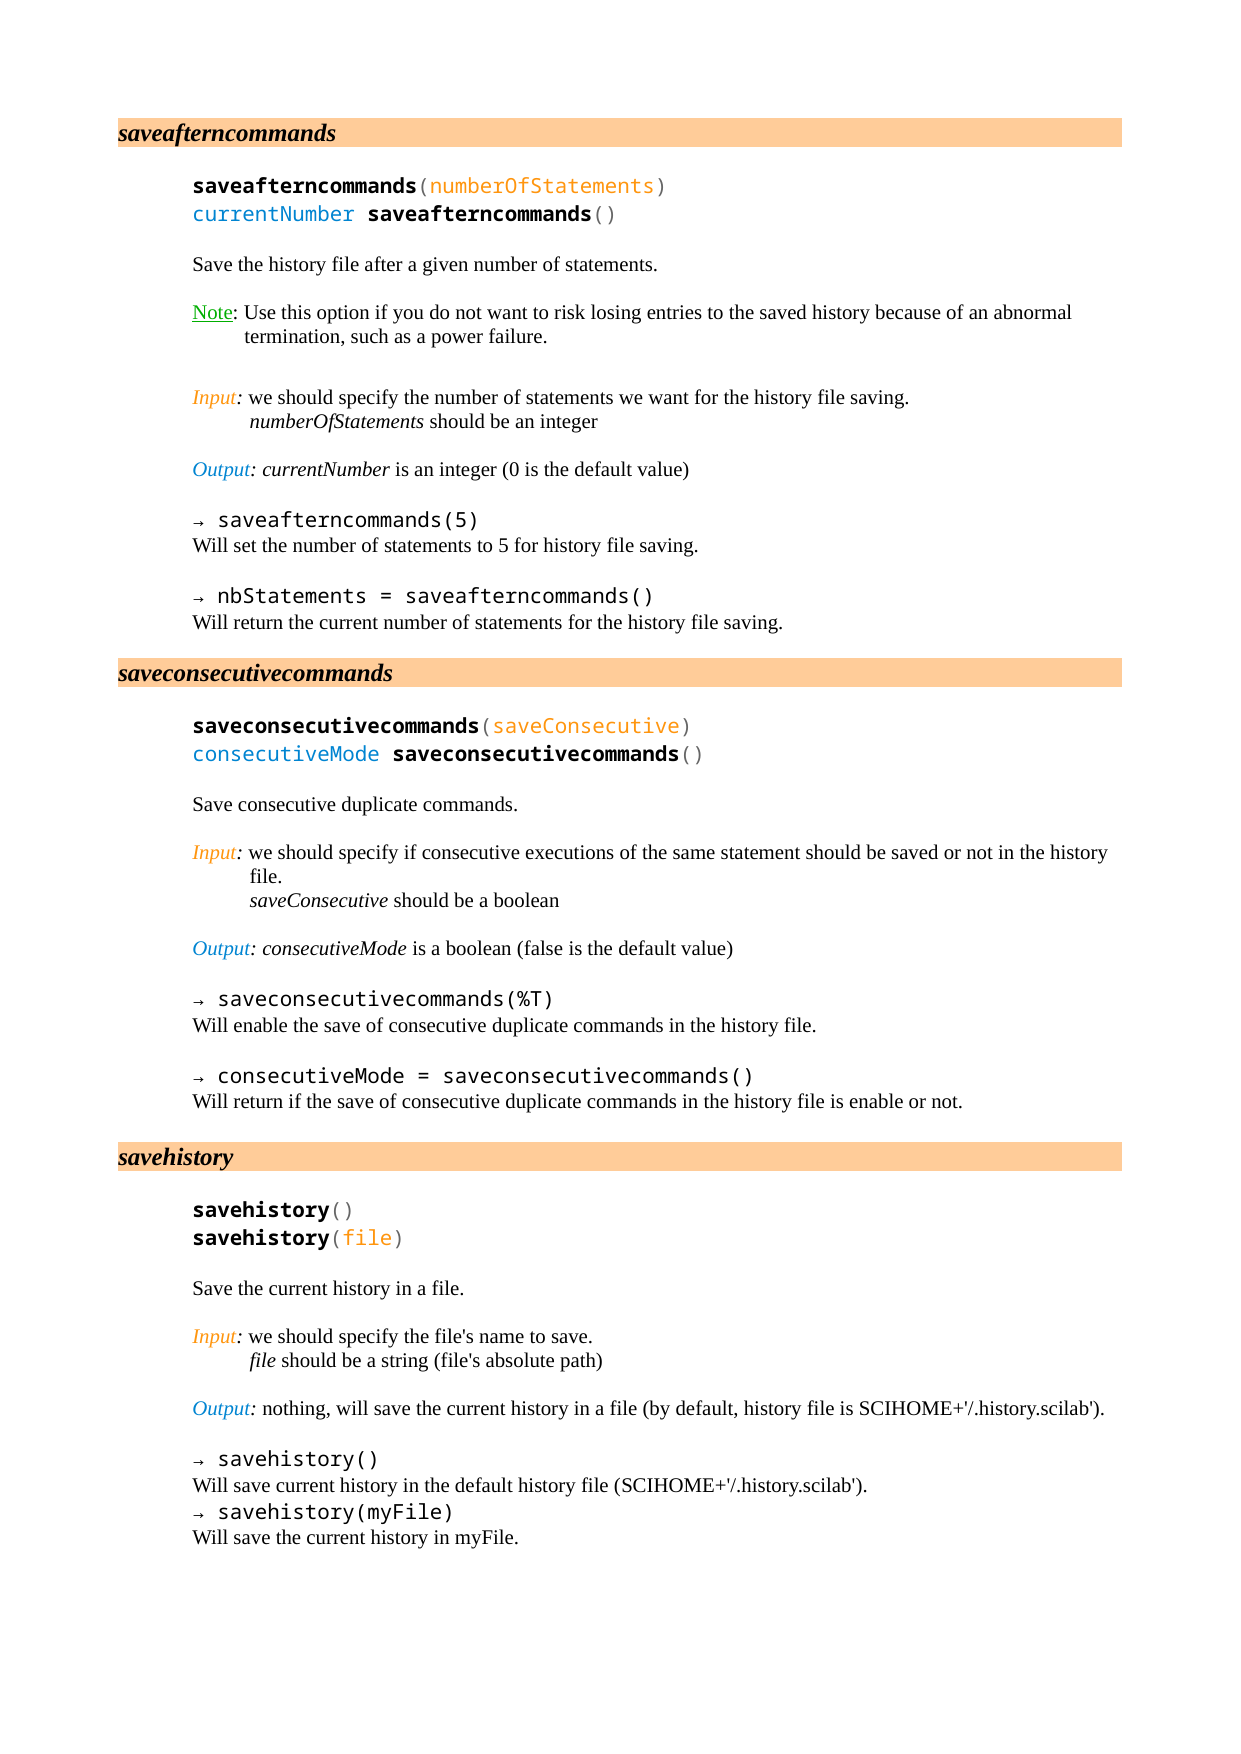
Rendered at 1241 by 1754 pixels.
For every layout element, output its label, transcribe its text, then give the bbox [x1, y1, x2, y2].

text Output: consecutiveMode is a boolean (false is the default value) [118, 936, 1122, 960]
text numberOfStatements should be an integer [118, 409, 1122, 433]
text savehistory() [118, 1195, 1122, 1223]
text saveConsecutive should be a boolean [118, 888, 1122, 912]
text Input: we should specify the file's name to save. [118, 1324, 1122, 1348]
text Input: we should specify if consecutive executions of the same statement should be saved or not in the history file. [118, 840, 1122, 888]
text Output: currentNumber is an integer (0 is the default value) [118, 457, 1122, 481]
text Will save the current history in myFile. [118, 1525, 1122, 1549]
text Will return the current number of statements for the history file saving. [118, 610, 1122, 634]
text → consecutiveMode = saveconsecutivecommands() [118, 1061, 1122, 1089]
text savehistory [118, 1142, 1122, 1171]
text Will return if the save of consecutive duplicate commands in the history file is enable or not. [118, 1089, 1122, 1113]
text saveconsecutivecommands(saveConsecutive) [118, 711, 1122, 739]
text saveconsecutivecommands [118, 658, 1122, 687]
text currentNumber saveafterncommands() [118, 199, 1122, 228]
text Will save current history in the default history file (SCIHOME+'/.history.scilab'). [118, 1473, 1122, 1497]
text Save consecutive duplicate commands. [118, 792, 1122, 816]
text savehistory(file) [118, 1223, 1122, 1252]
text consecutiveMode saveconsecutivecommands() [118, 739, 1122, 768]
text file should be a string (file's absolute path) [118, 1348, 1122, 1372]
text saveafterncommands [118, 118, 1122, 147]
text → savehistory(myFile) [118, 1497, 1122, 1525]
text → saveafterncommands(5) [118, 505, 1122, 533]
text saveafterncommands(numberOfStatements) [118, 171, 1122, 199]
text Output: nothing, will save the current history in a file (by default, history file is SCIHOME+'/.history.scilab'). [118, 1396, 1122, 1420]
text → nbStatements = saveafterncommands() [118, 582, 1122, 610]
text Note: Use this option if you do not want to risk losing entries to the saved history because of an abnormal termination, such as a power failure. [118, 300, 1122, 348]
text → saveconsecutivecommands(%T) [118, 984, 1122, 1013]
text Will enable the save of consecutive duplicate commands in the history file. [118, 1013, 1122, 1037]
text Save the history file after a given number of statements. [118, 252, 1122, 276]
text Input: we should specify the number of statements we want for the history file saving. [118, 385, 1122, 409]
text Save the current history in a file. [118, 1276, 1122, 1300]
text → savehistory() [118, 1444, 1122, 1473]
text Will set the number of statements to 5 for history file saving. [118, 533, 1122, 557]
